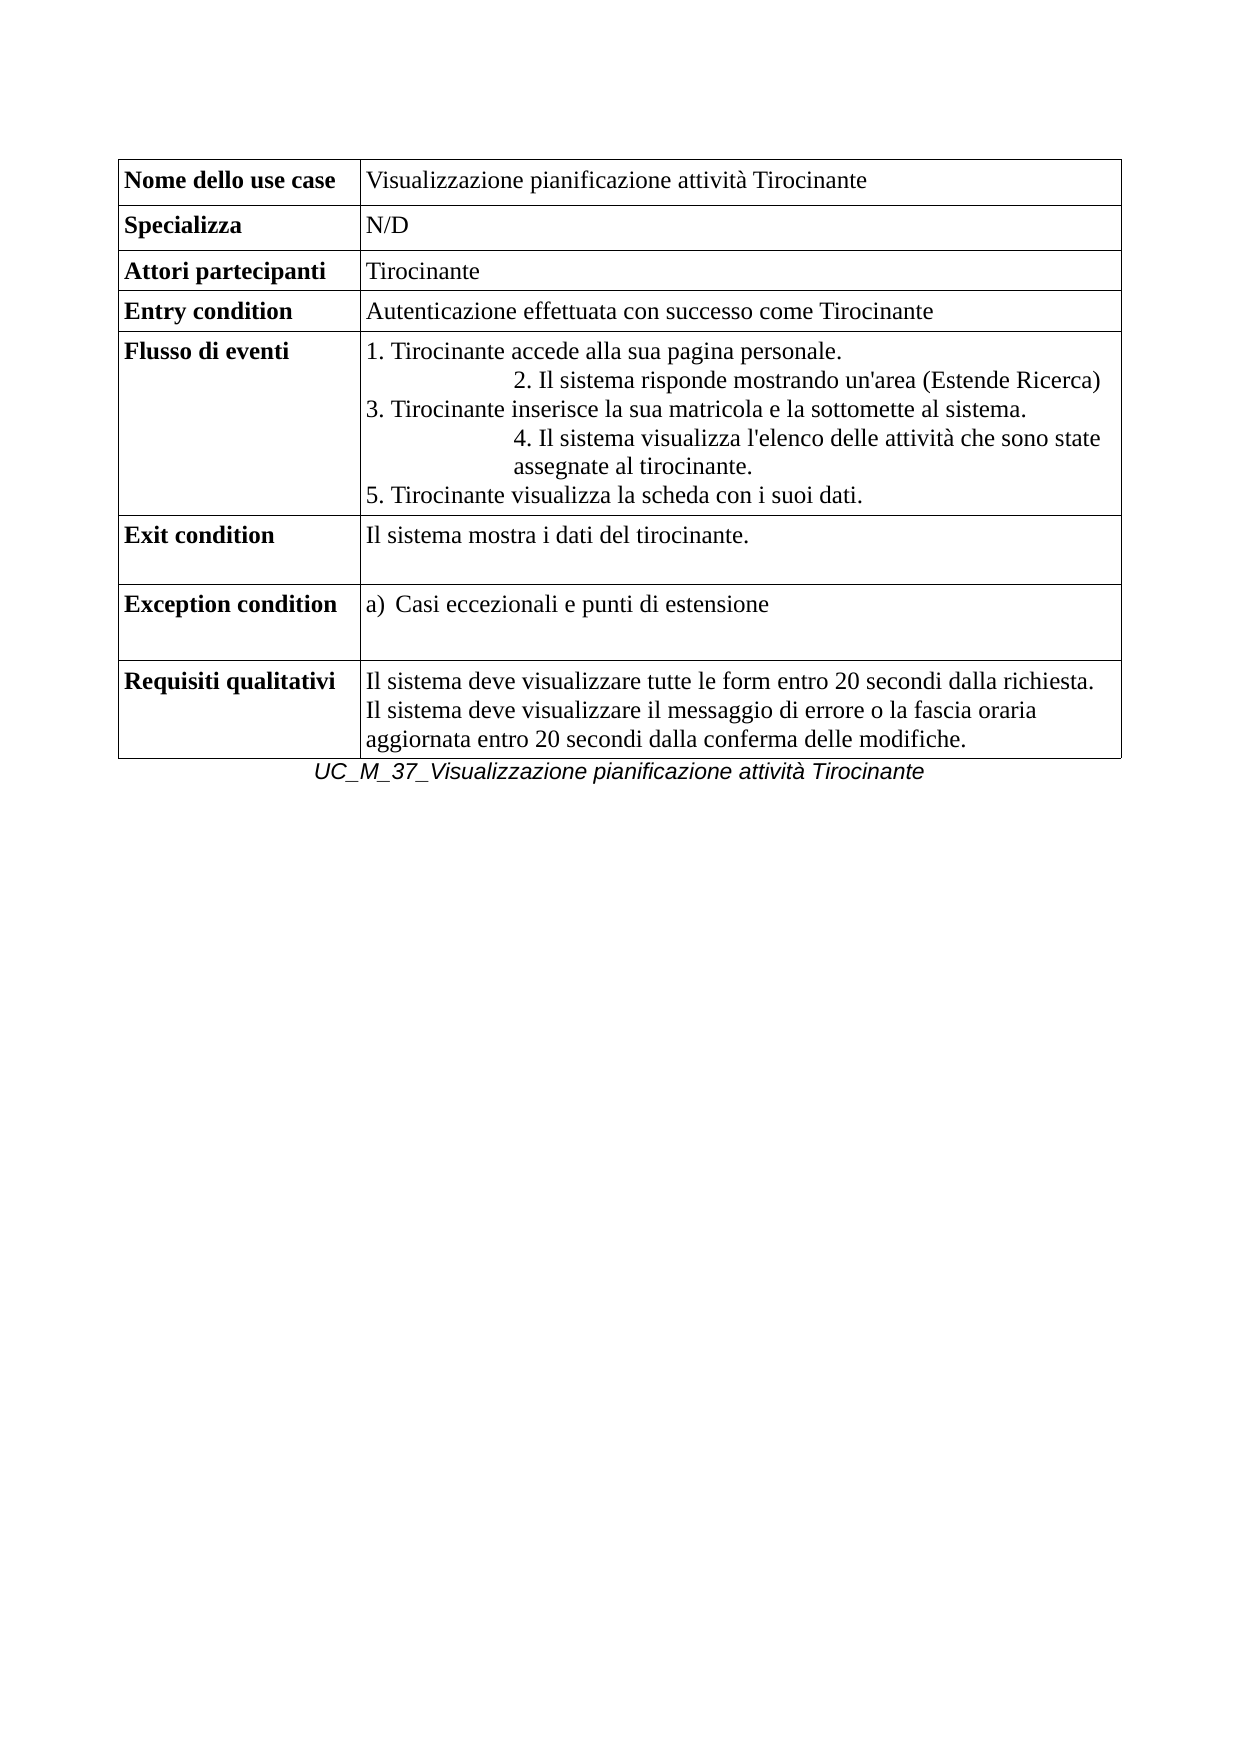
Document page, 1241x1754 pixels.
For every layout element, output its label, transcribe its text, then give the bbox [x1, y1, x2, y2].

table_header Nome dello use case [119, 160, 360, 205]
text UC_M_37_Visualizzazione pianificazione attività Tirocinante [118, 758, 1122, 784]
table_cell N/D [361, 206, 1121, 250]
table_cell Entry condition [119, 291, 360, 331]
table_cell Tirocinante [361, 251, 1121, 290]
table_header Visualizzazione pianificazione attività Tirocinante [361, 160, 1121, 205]
table_cell Autenticazione effettuata con successo come Tirocinante [361, 291, 1121, 331]
table_cell Tirocinante accede alla sua pagina personale. Il sistema risponde mostrando un'area (Estende Ricerca) Tirocinante inserisce la sua matricola e la sottomette al sistema. Il sistema visualizza l'elenco delle attività che sono state assegnate al tirocinante. Tirocinante visualizza la scheda con i suoi dati. [361, 332, 1121, 515]
table_cell Exception condition [119, 585, 360, 660]
table_cell Attori partecipanti [119, 251, 360, 290]
table_cell Casi eccezionali e punti di estensione [361, 585, 1121, 660]
table_cell Specializza [119, 206, 360, 250]
table_cell Flusso di eventi [119, 332, 360, 515]
table_cell Requisiti qualitativi [119, 661, 360, 758]
table_cell Il sistema deve visualizzare tutte le form entro 20 secondi dalla richiesta. Il sistema deve visualizzare il messaggio di errore o la fascia oraria aggiornata entro 20 secondi dalla conferma delle modifiche. [361, 661, 1121, 758]
table_cell Il sistema mostra i dati del tirocinante. [361, 516, 1121, 584]
table_cell Exit condition [119, 516, 360, 584]
